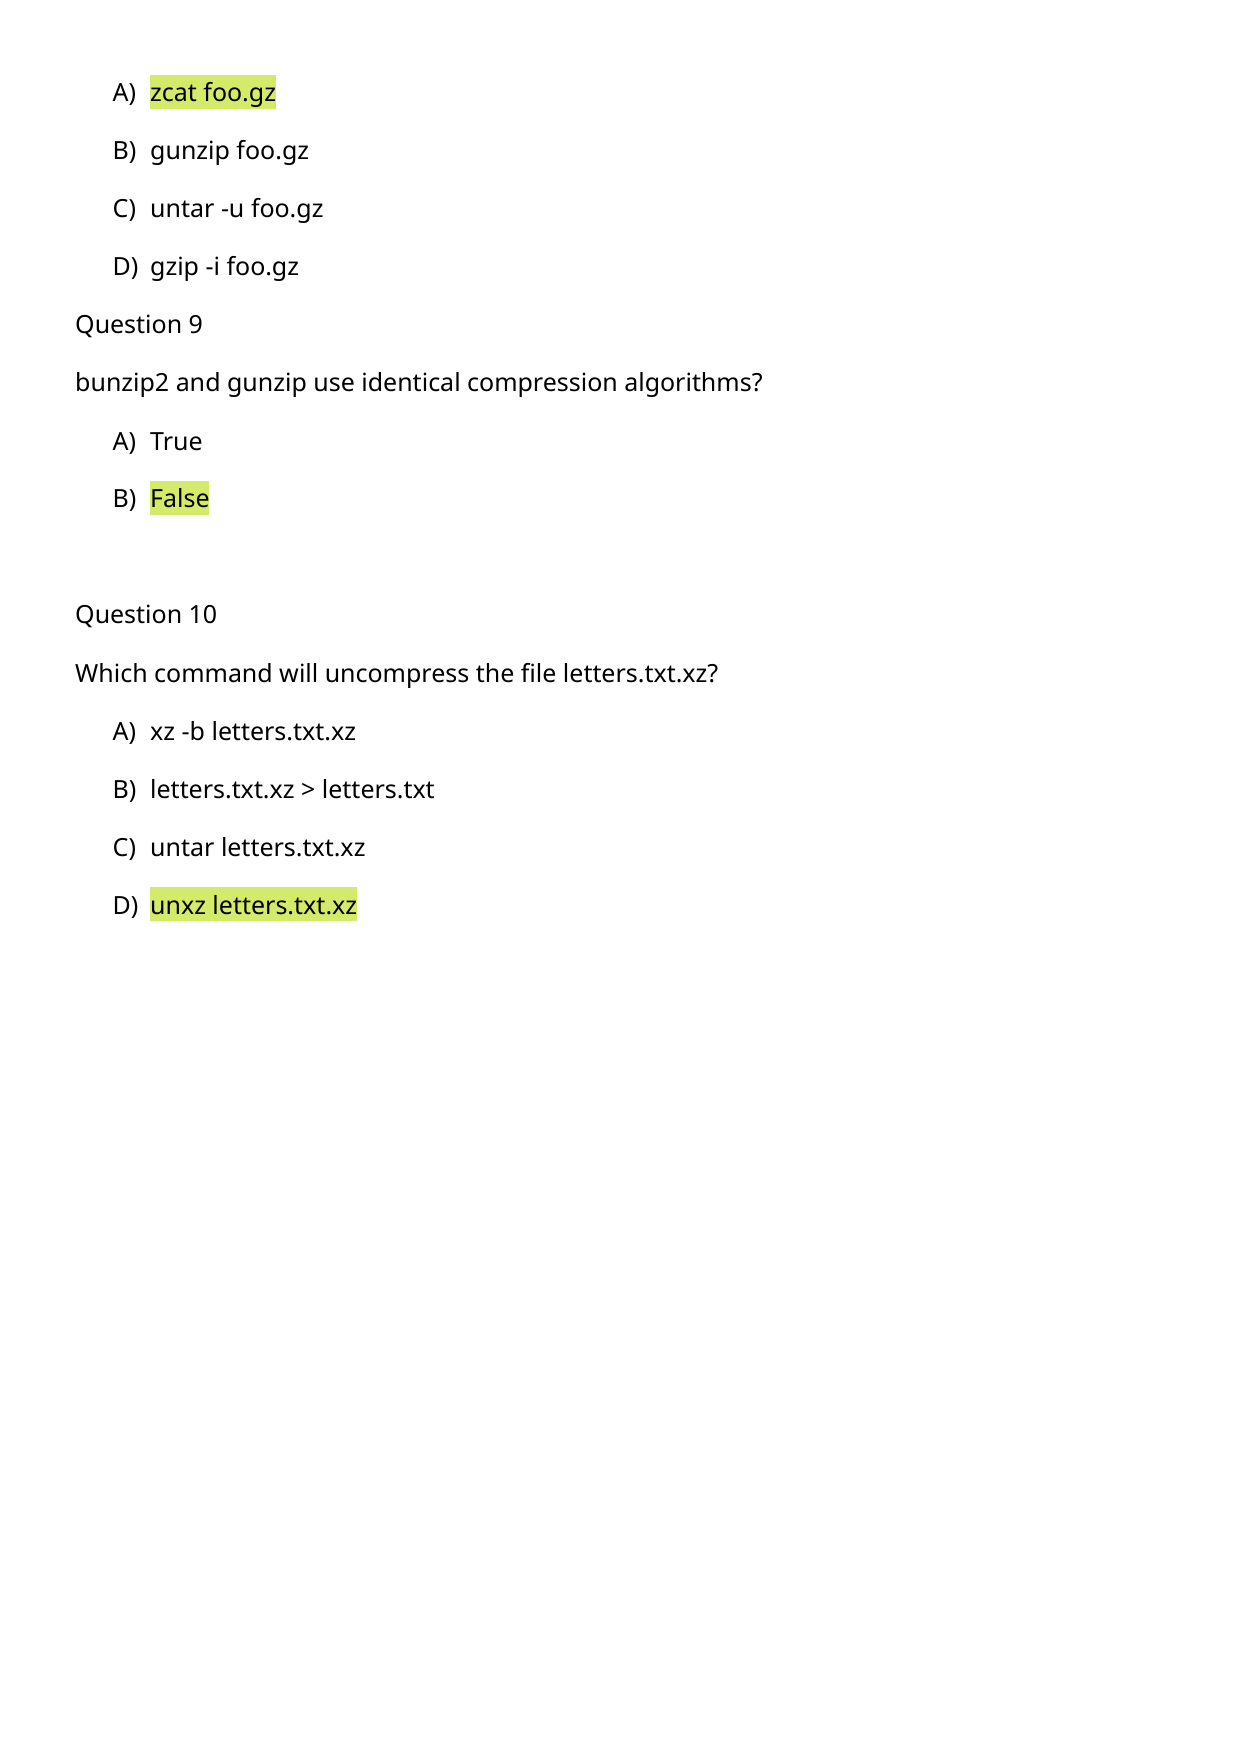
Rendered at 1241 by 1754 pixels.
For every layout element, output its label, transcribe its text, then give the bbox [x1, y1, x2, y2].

list untar -u foo.gz [112, 191, 1165, 225]
list gzip -i foo.gz [112, 249, 1165, 283]
list gunzip foo.gz [112, 133, 1165, 167]
list False [112, 481, 1165, 515]
text Question 10 [75, 597, 1165, 631]
list unxz letters.txt.xz [112, 887, 1165, 921]
text Question 9 [75, 307, 1165, 341]
list zcat foo.gz [112, 75, 1165, 109]
text Which command will uncompress the file letters.txt.xz? [75, 655, 1165, 689]
list xz -b letters.txt.xz [112, 713, 1165, 747]
text bunzip2 and gunzip use identical compression algorithms? [75, 365, 1165, 399]
list letters.txt.xz > letters.txt [112, 771, 1165, 805]
list True [112, 423, 1165, 457]
list untar letters.txt.xz [112, 829, 1165, 863]
